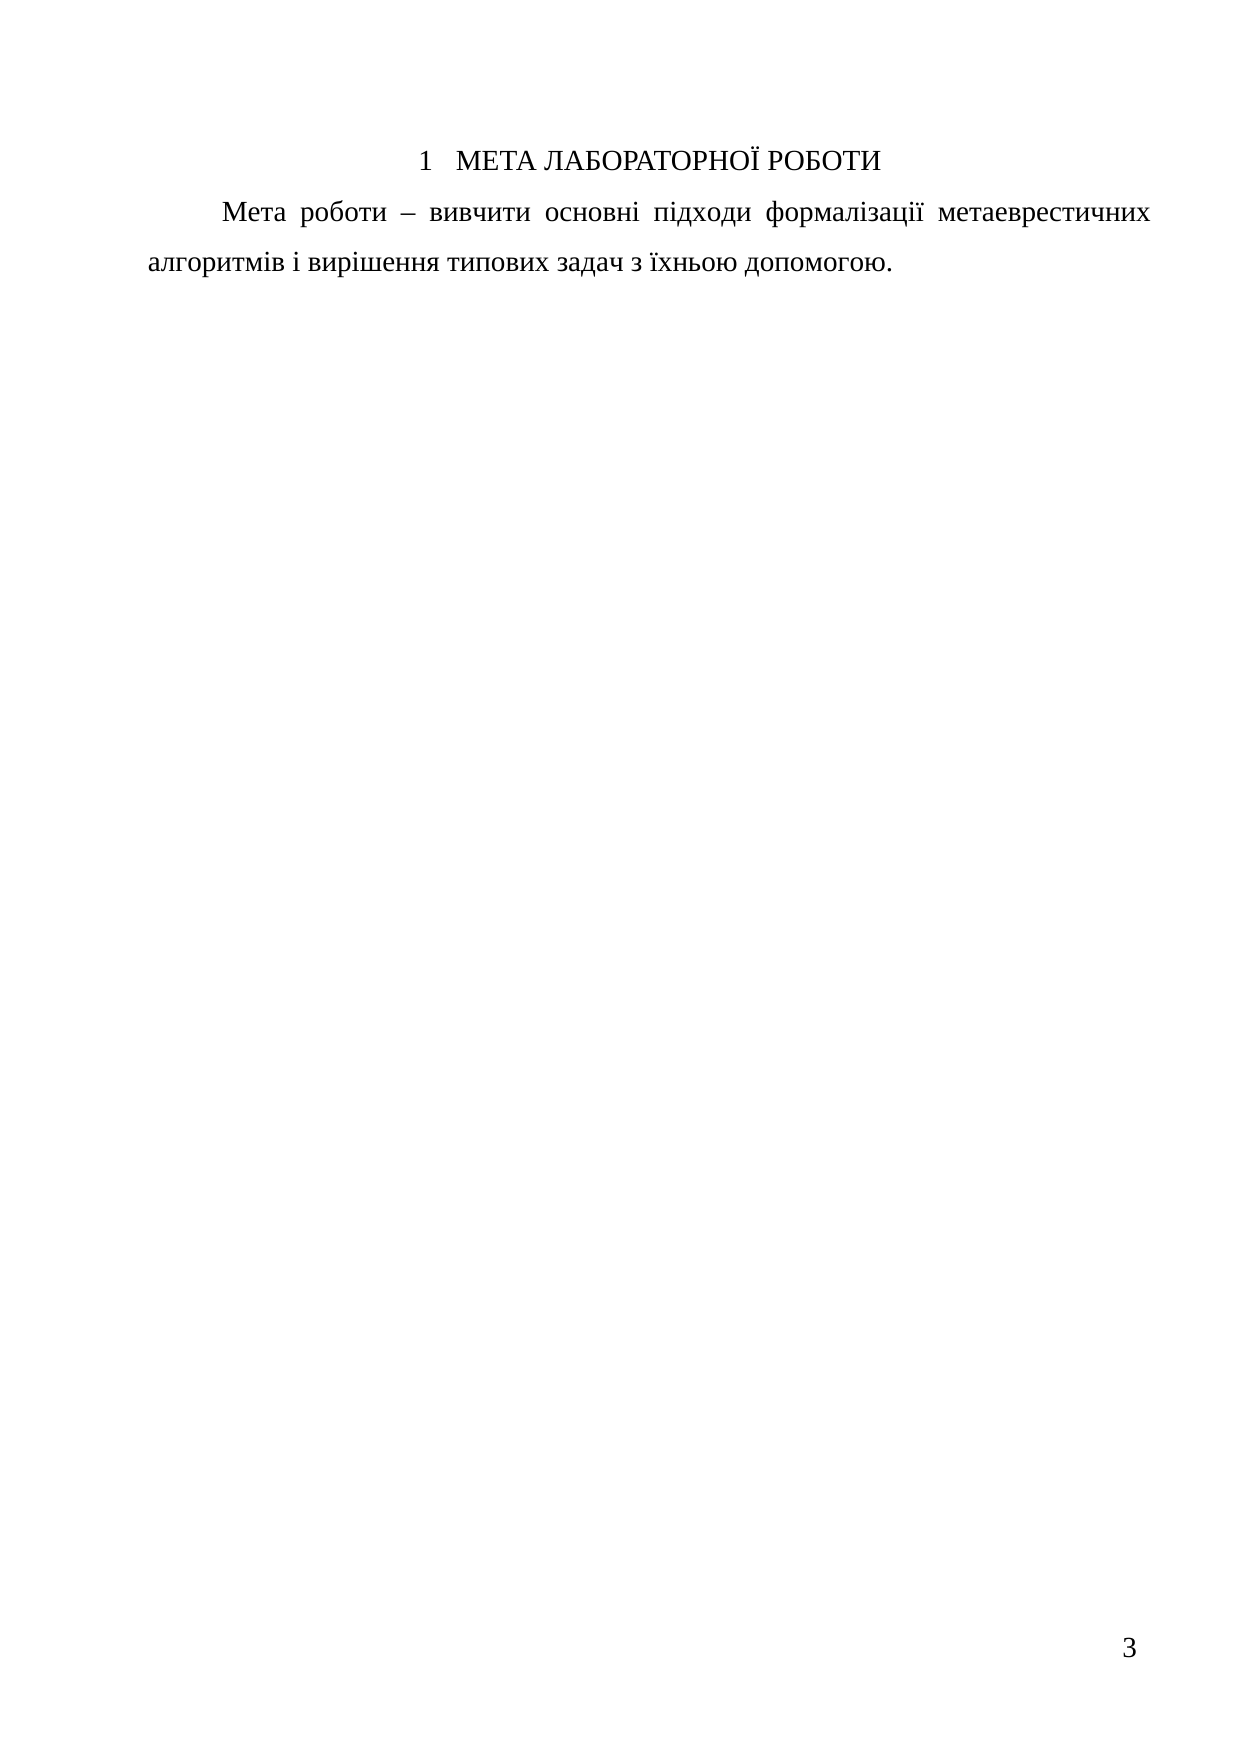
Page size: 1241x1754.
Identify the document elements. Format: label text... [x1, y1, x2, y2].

subtitle Мета лабораторної роботи [148, 143, 1152, 177]
text Мета роботи – вивчити основні підходи формалізації метаеврестичних алгоритмів і вирішення типових задач з їхньою допомогою. [148, 194, 1152, 278]
